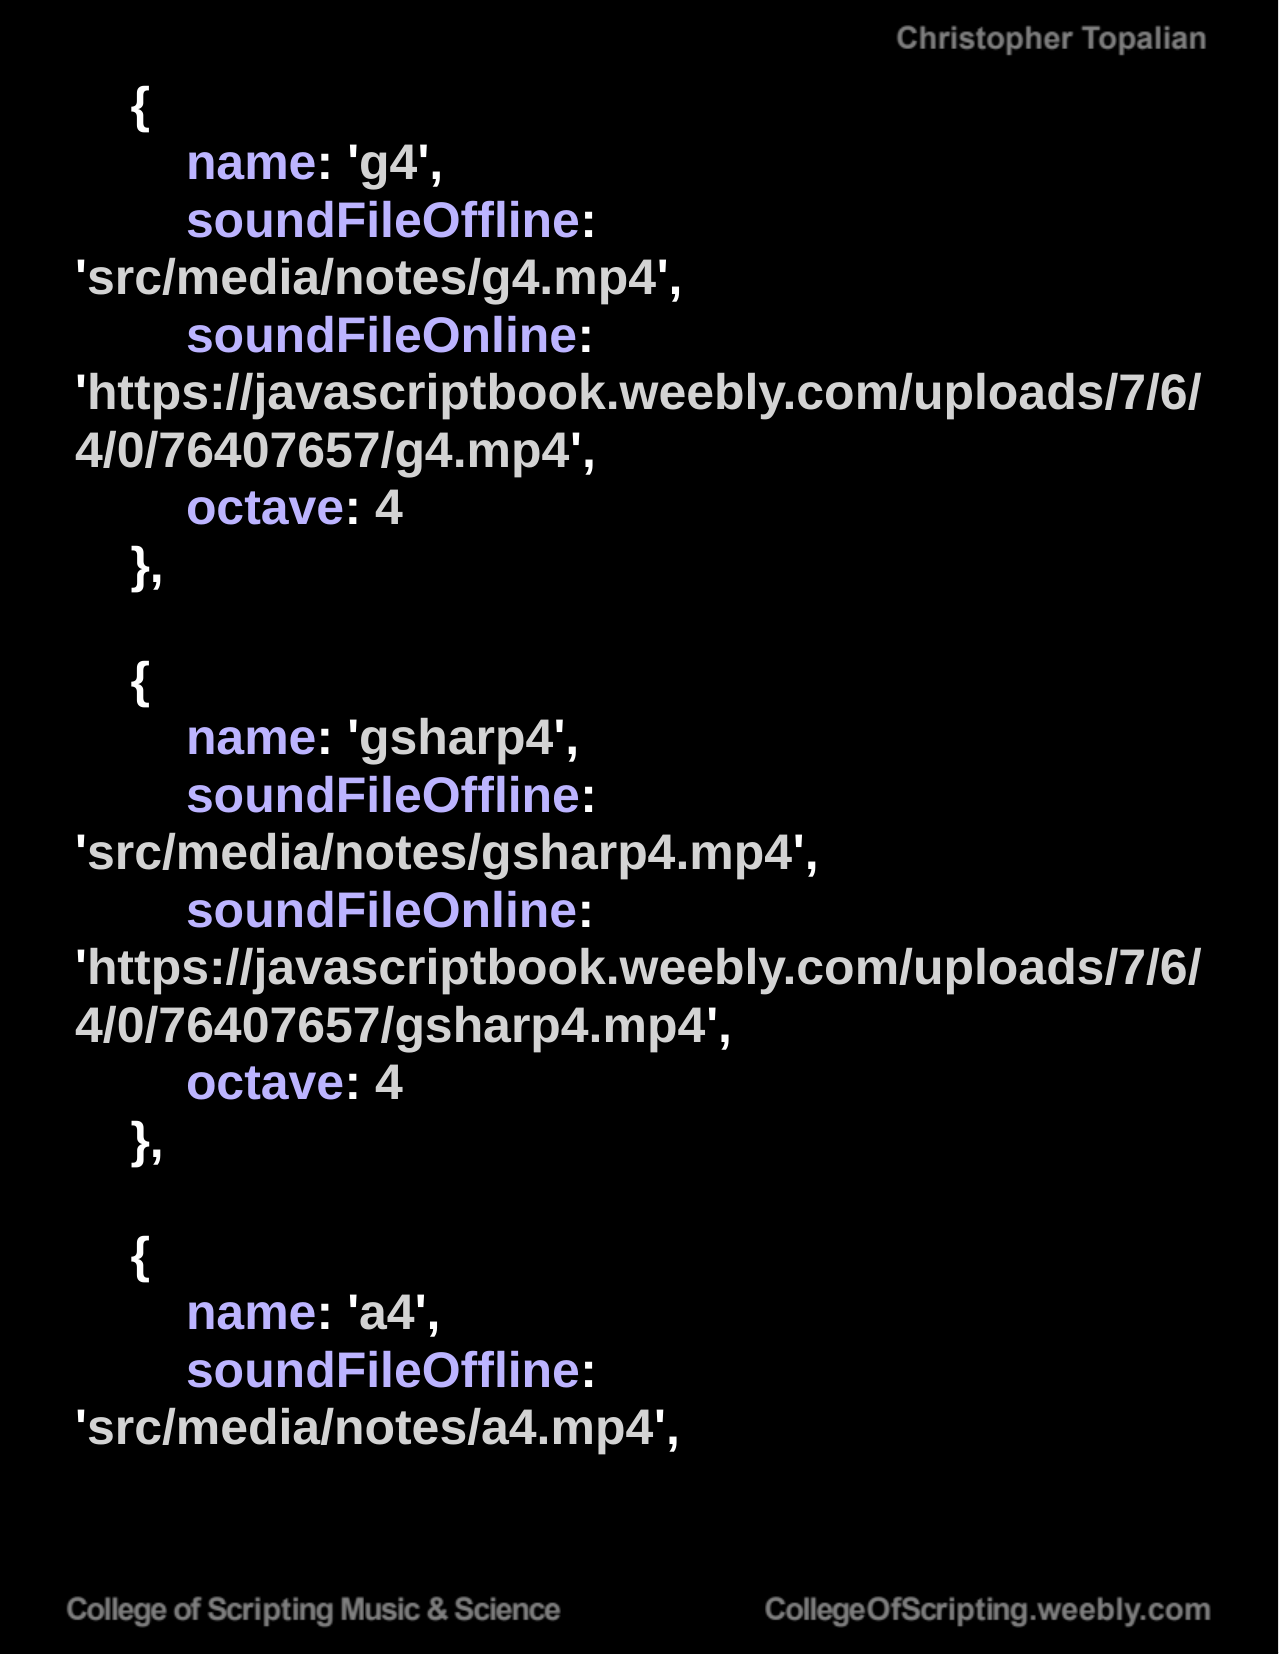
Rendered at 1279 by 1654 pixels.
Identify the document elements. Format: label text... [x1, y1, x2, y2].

text soundFileOffline: 'src/media/notes/a4.mp4', [75, 1340, 1203, 1455]
text octave: 4 [75, 477, 1203, 535]
text soundFileOnline: 'https://javascriptbook.weebly.com/uploads/7/6/4/0/76407657/g4.mp4', [75, 305, 1203, 477]
text { [75, 1225, 1203, 1282]
text { [75, 650, 1203, 707]
text octave: 4 [75, 1052, 1203, 1110]
text soundFileOnline: 'https://javascriptbook.weebly.com/uploads/7/6/4/0/76407657/gsharp4.mp4', [75, 880, 1203, 1052]
text name: 'gsharp4', [75, 707, 1203, 765]
text name: 'g4', [75, 132, 1203, 190]
text }, [75, 1110, 1203, 1167]
text name: 'a4', [75, 1282, 1203, 1340]
text soundFileOffline: 'src/media/notes/g4.mp4', [75, 190, 1203, 305]
text }, [75, 535, 1203, 592]
text { [75, 75, 1203, 132]
text soundFileOffline: 'src/media/notes/gsharp4.mp4', [75, 765, 1203, 880]
